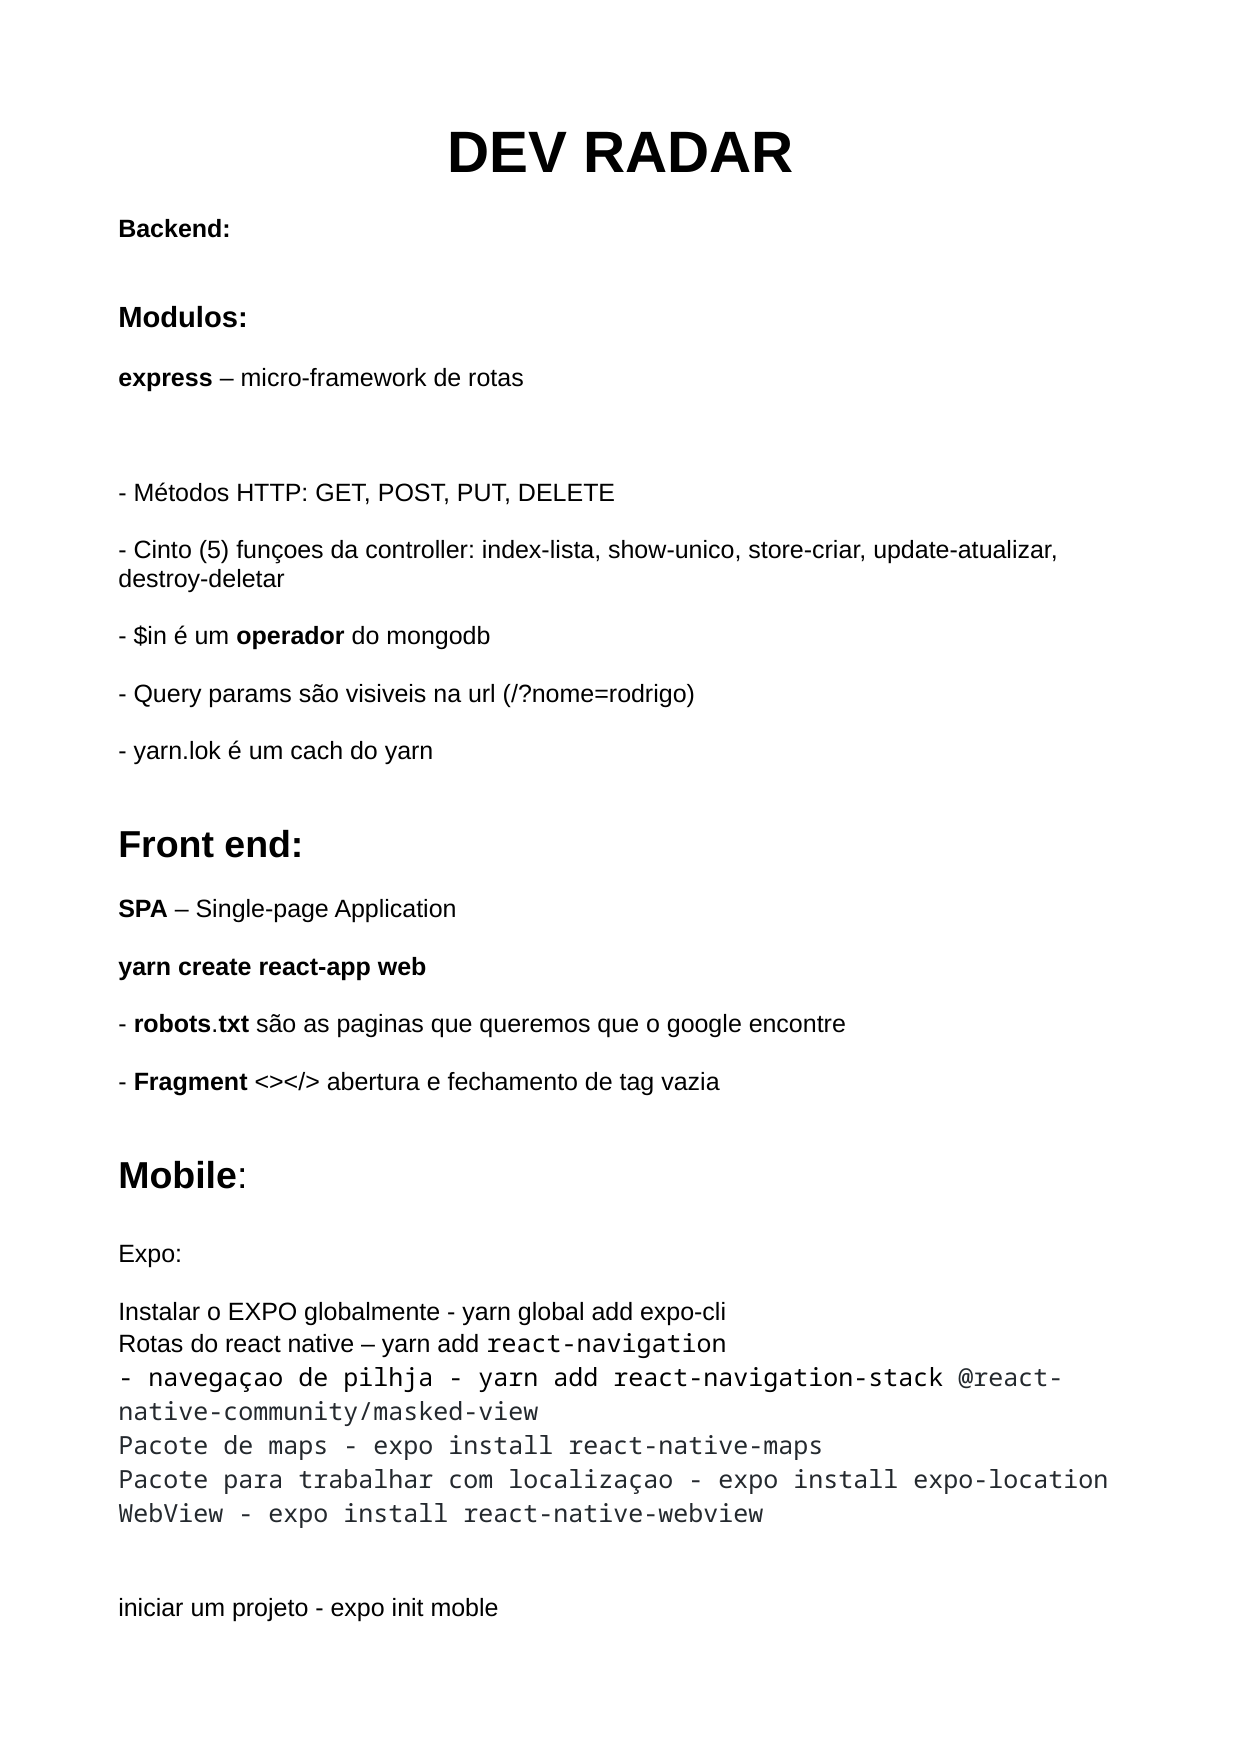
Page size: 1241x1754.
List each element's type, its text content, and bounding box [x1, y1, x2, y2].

text yarn create react-app web [118, 952, 1122, 981]
text Backend: [118, 214, 1122, 243]
text express – micro-framework de rotas [118, 362, 1122, 391]
text Modulos: [118, 300, 1122, 334]
text SPA – Single-page Application [118, 894, 1122, 923]
text Front end: [118, 822, 1122, 866]
text - $in é um operador do mongodb [118, 621, 1122, 650]
text Pacote de maps - expo install react-native-maps [118, 1428, 1122, 1462]
text DEV RADAR [118, 118, 1122, 185]
text - Fragment <></> abertura e fechamento de tag vazia [118, 1067, 1122, 1096]
text Expo: [118, 1239, 1122, 1268]
text Rotas do react native – yarn add react-navigation [118, 1326, 1122, 1360]
text - Query params são visiveis na url (/?nome=rodrigo) [118, 679, 1122, 707]
text - navegaçao de pilhja - yarn add react-navigation-stack @react-native-community/masked-view [118, 1360, 1122, 1428]
text Mobile: [118, 1153, 1122, 1196]
text - Cinto (5) funçoes da controller: index-lista, show-unico, store-criar, update-atualizar, destroy-deletar [118, 535, 1122, 592]
text - Métodos HTTP: GET, POST, PUT, DELETE [118, 477, 1122, 506]
text Instalar o EXPO globalmente - yarn global add expo-cli [118, 1297, 1122, 1326]
text WebView - expo install react-native-webview [118, 1496, 1122, 1530]
text - yarn.lok é um cach do yarn [118, 736, 1122, 765]
text - robots.txt são as paginas que queremos que o google encontre [118, 1009, 1122, 1038]
text Pacote para trabalhar com localizaçao - expo install expo-location [118, 1462, 1122, 1496]
text iniciar um projeto - expo init moble [118, 1593, 1122, 1622]
